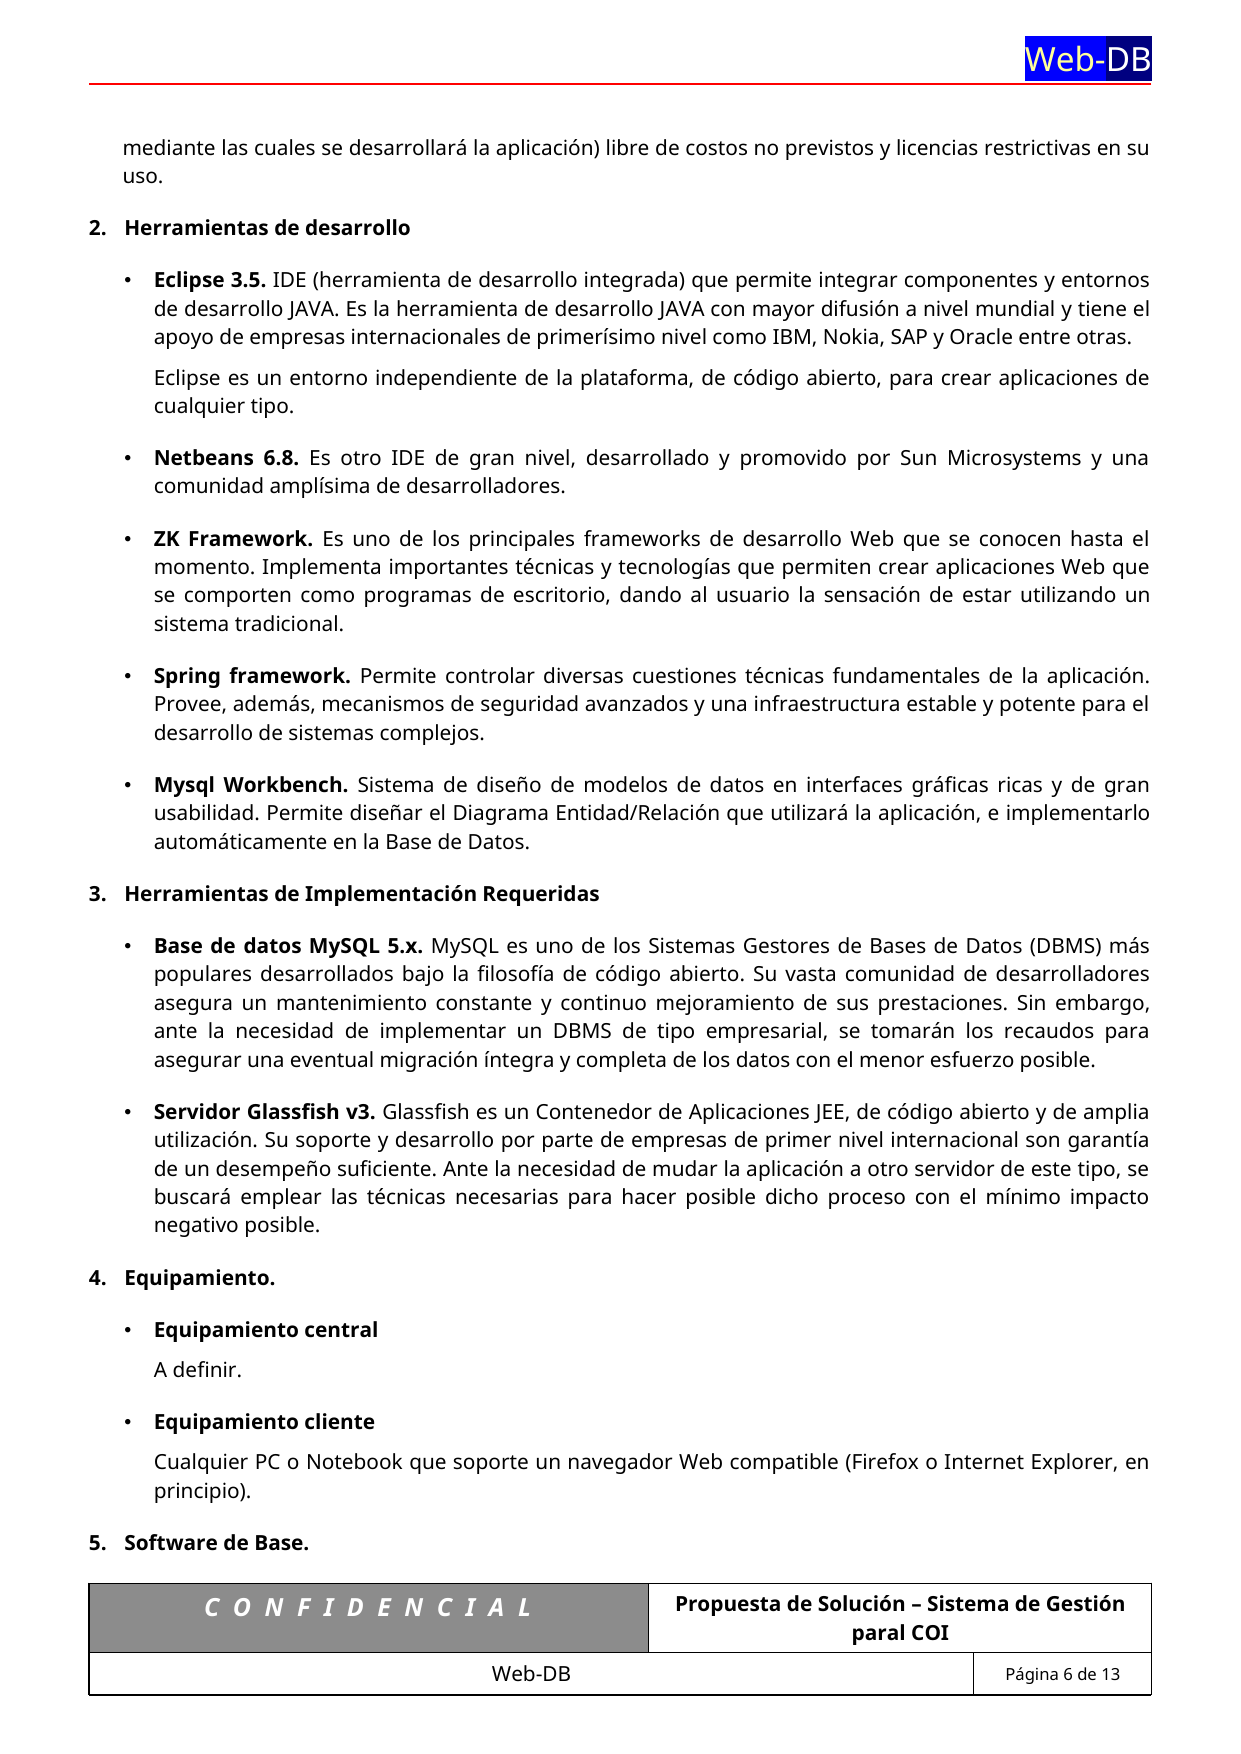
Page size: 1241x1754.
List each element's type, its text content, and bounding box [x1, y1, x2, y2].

list ZK Framework. Es uno de los principales frameworks de desarrollo Web que se conocen hasta el momento. Implementa importantes técnicas y tecnologías que permiten crear aplicaciones Web que se comporten como programas de escritorio, dando al usuario la sensación de estar utilizando un sistema tradicional. [124, 524, 1151, 637]
list Equipamiento. [89, 1263, 1151, 1291]
list Equipamiento cliente [124, 1407, 1151, 1436]
list Software de Base. [89, 1528, 1151, 1556]
list Herramientas de desarrollo [89, 213, 1151, 242]
text Cualquier PC o Notebook que soporte un navegador Web compatible (Firefox o Internet Explorer, en principio). [154, 1447, 1151, 1504]
list Base de datos MySQL 5.x. MySQL es uno de los Sistemas Gestores de Bases de Datos (DBMS) más populares desarrollados bajo la filosofía de código abierto. Su vasta comunidad de desarrolladores asegura un mantenimiento constante y continuo mejoramiento de sus prestaciones. Sin embargo, ante la necesidad de implementar un DBMS de tipo empresarial, se tomarán los recaudos para asegurar una eventual migración íntegra y completa de los datos con el menor esfuerzo posible. [124, 931, 1151, 1073]
list Equipamiento central [124, 1315, 1151, 1343]
text A definir. [154, 1355, 1151, 1383]
list Herramientas de Implementación Requeridas [89, 879, 1151, 907]
list Servidor Glassfish v3. Glassfish es un Contenedor de Aplicaciones JEE, de código abierto y de amplia utilización. Su soporte y desarrollo por parte de empresas de primer nivel internacional son garantía de un desempeño suficiente. Ante la necesidad de mudar la aplicación a otro servidor de este tipo, se buscará emplear las técnicas necesarias para hacer posible dicho proceso con el mínimo impacto negativo posible. [124, 1097, 1151, 1239]
text Eclipse es un entorno independiente de la plataforma, de código abierto, para crear aplicaciones de cualquier tipo. [154, 363, 1151, 419]
list Netbeans 6.8. Es otro IDE de gran nivel, desarrollado y promovido por Sun Microsystems y una comunidad amplísima de desarrolladores. [124, 443, 1151, 500]
text mediante las cuales se desarrollará la aplicación) libre de costos no previstos y licencias restrictivas en su uso. [122, 133, 1151, 190]
list Mysql Workbench. Sistema de diseño de modelos de datos en interfaces gráficas ricas y de gran usabilidad. Permite diseñar el Diagrama Entidad/Relación que utilizará la aplicación, e implementarlo automáticamente en la Base de Datos. [124, 770, 1151, 855]
list Eclipse 3.5. IDE (herramienta de desarrollo integrada) que permite integrar componentes y entornos de desarrollo JAVA. Es la herramienta de desarrollo JAVA con mayor difusión a nivel mundial y tiene el apoyo de empresas internacionales de primerísimo nivel como IBM, Nokia, SAP y Oracle entre otras. [124, 266, 1151, 351]
list Spring framework. Permite controlar diversas cuestiones técnicas fundamentales de la aplicación. Provee, además, mecanismos de seguridad avanzados y una infraestructura estable y potente para el desarrollo de sistemas complejos. [124, 661, 1151, 746]
